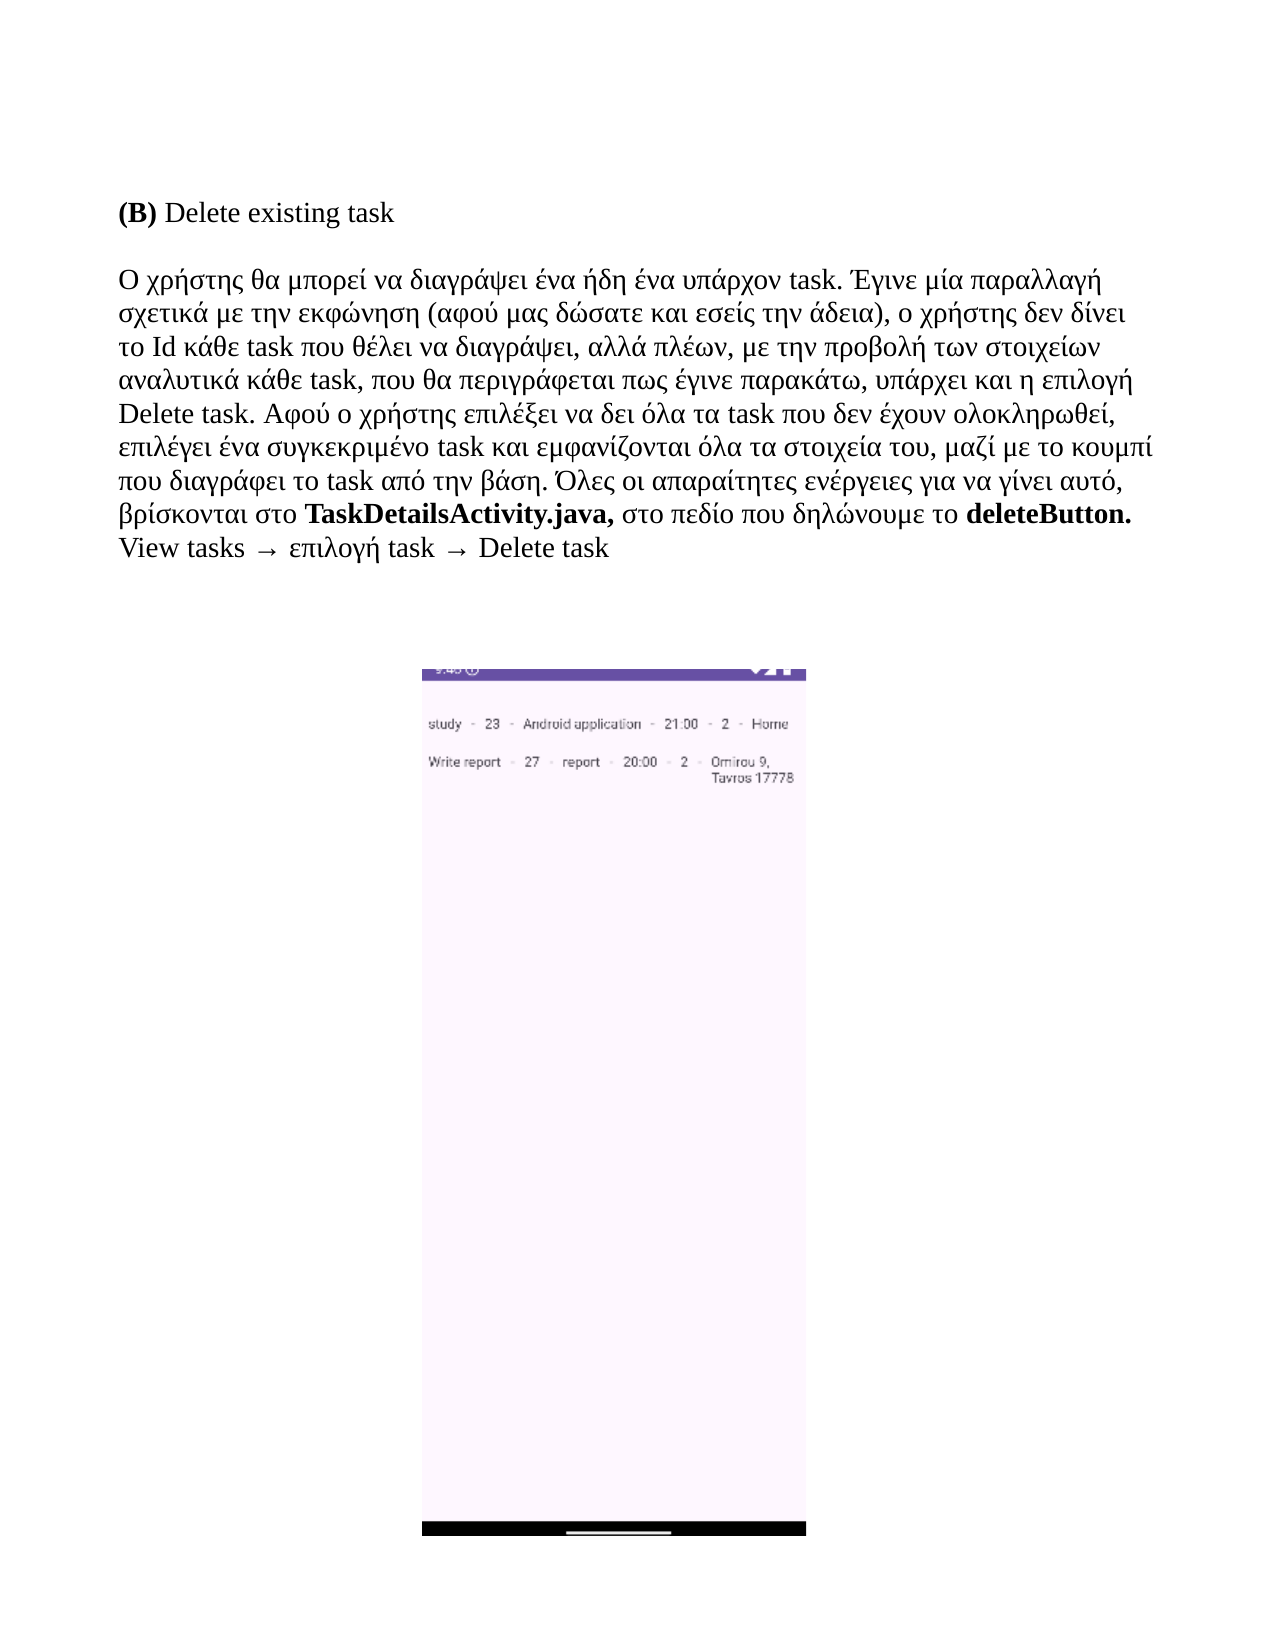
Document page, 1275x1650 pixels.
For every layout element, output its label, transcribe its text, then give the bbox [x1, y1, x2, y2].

text (Β) Delete existing task [118, 195, 1157, 228]
picture [422, 669, 807, 1536]
text View tasks → επιλογή task → Delete task [118, 530, 1157, 564]
text Ο χρήστης θα μπορεί να διαγράψει ένα ήδη ένα υπάρχον task. Έγινε μία παραλλαγή σχετικά με την εκφώνηση (αφού μας δώσατε και εσείς την άδεια), ο χρήστης δεν δίνει το Id κάθε task που θέλει να διαγράψει, αλλά πλέων, με την προβολή των στοιχείων αναλυτικά κάθε task, που θα περιγράφεται πως έγινε παρακάτω, υπάρχει και η επιλογή Delete task. Αφού ο χρήστης επιλέξει να δει όλα τα task που δεν έχουν ολοκληρωθεί, επιλέγει ένα συγκεκριμένο task και εμφανίζονται όλα τα στοιχεία του, μαζί με το κουμπί που διαγράφει το task από την βάση. Όλες οι απαραίτητες ενέργειες για να γίνει αυτό, βρίσκονται στο TaskDetailsActivity.java, στο πεδίο που δηλώνουμε το deleteButton. [118, 262, 1157, 530]
